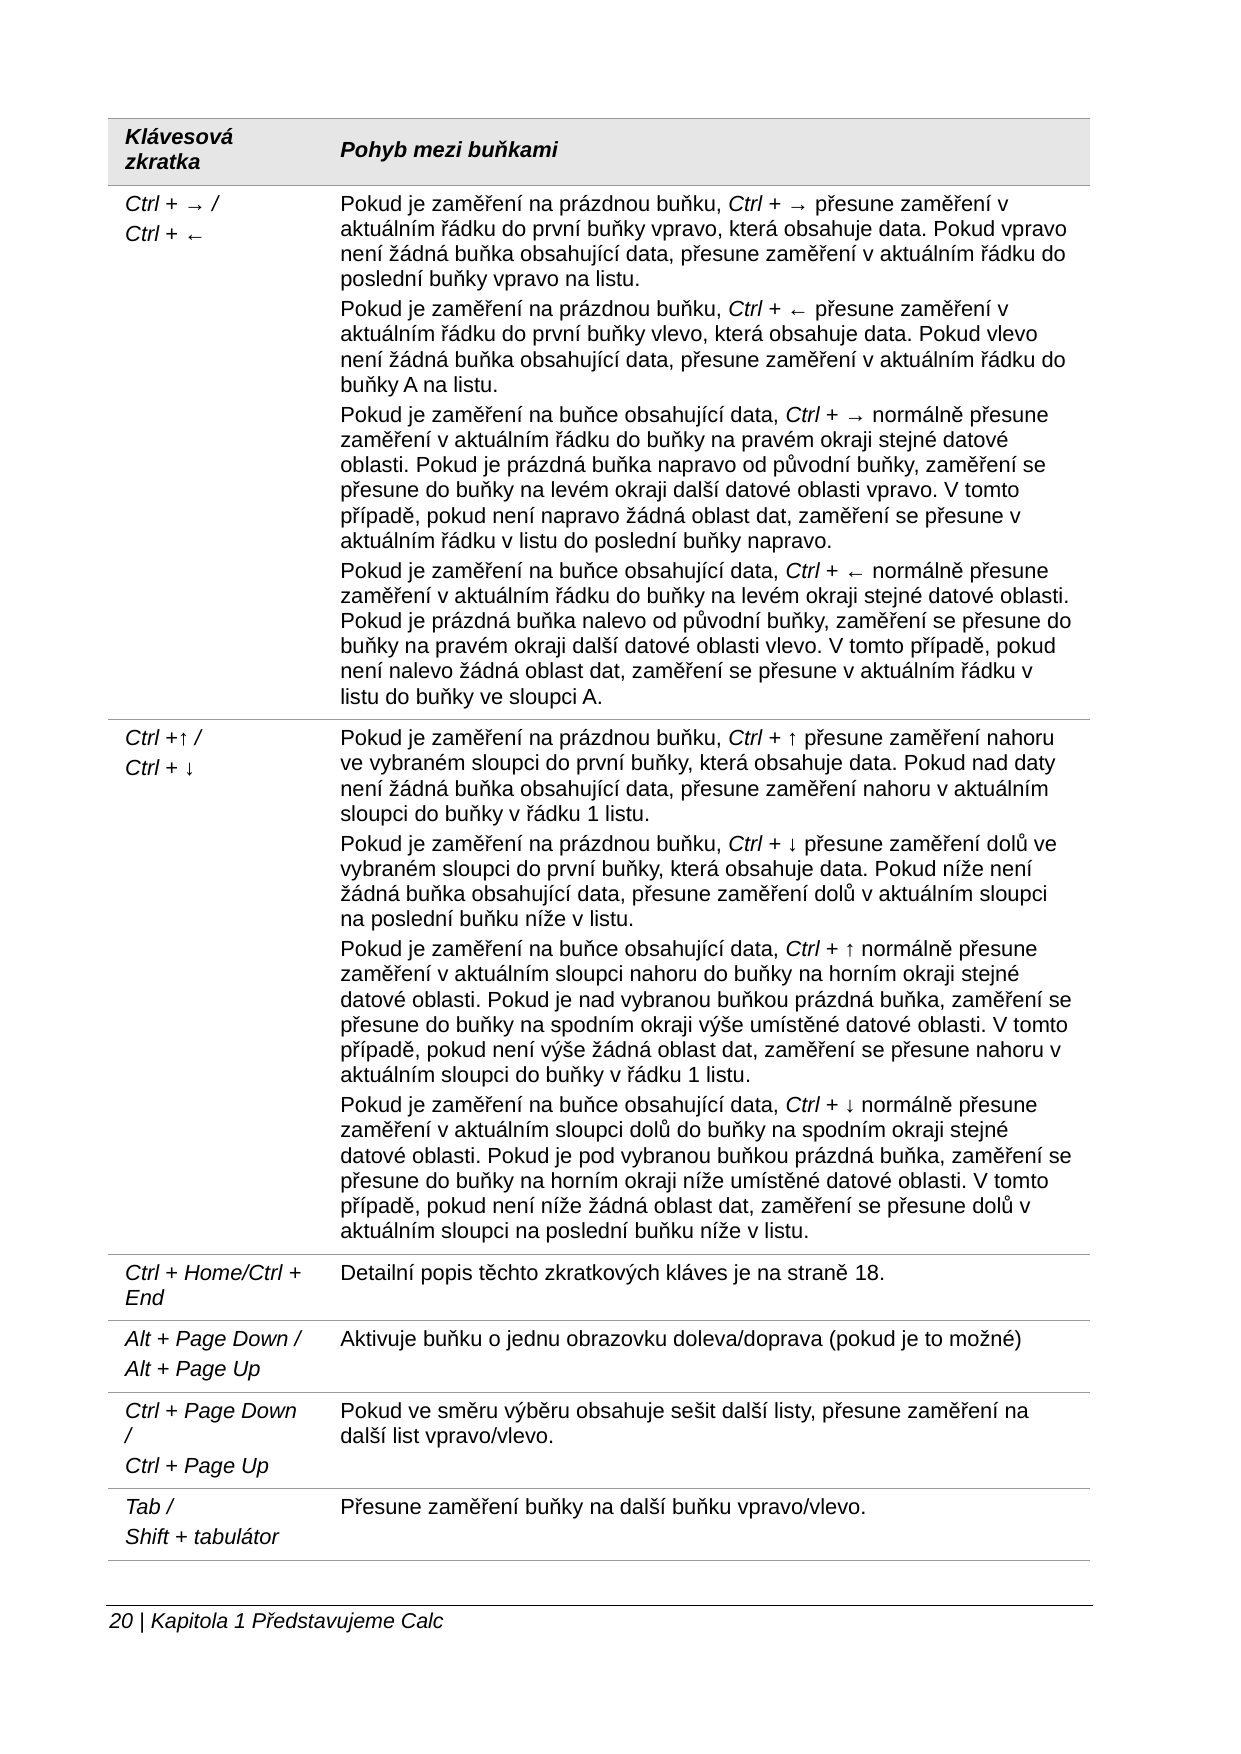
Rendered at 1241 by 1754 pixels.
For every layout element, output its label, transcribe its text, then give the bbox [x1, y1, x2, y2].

table_cell Přesune zaměření buňky na další buňku vpravo/vlevo. [323, 1489, 1090, 1560]
table_cell Ctrl +↑ / Ctrl + ↓ [108, 720, 323, 1254]
table_header Klávesová zkratka [108, 119, 323, 185]
table_header Pohyb mezi buňkami [323, 119, 1090, 185]
table_cell Tab / Shift + tabulátor [108, 1489, 323, 1560]
table_cell Detailní popis těchto zkratkových kláves je na straně 17. [323, 1255, 1090, 1320]
table_cell Ctrl + Page Down / Ctrl + Page Up [108, 1393, 323, 1488]
table_cell Aktivuje buňku o jednu obrazovku doleva/doprava (pokud je to možné) [323, 1321, 1090, 1392]
table_cell Pokud je zaměření na prázdnou buňku, Ctrl + → přesune zaměření v aktuálním řádku do první buňky vpravo, která obsahuje data. Pokud vpravo není žádná buňka obsahující data, přesune zaměření v aktuálním řádku do poslední buňky vpravo na listu. Pokud je zaměření na prázdnou buňku, Ctrl + ← přesune zaměření v aktuálním řádku do první buňky vlevo, která obsahuje data. Pokud vlevo není žádná buňka obsahující data, přesune zaměření v aktuálním řádku do buňky A na listu. Pokud je zaměření na buňce obsahující data, Ctrl + → normálně přesune zaměření v aktuálním řádku do buňky na pravém okraji stejné datové oblasti. Pokud je prázdná buňka napravo od původní buňky, zaměření se přesune do buňky na levém okraji další datové oblasti vpravo. V tomto případě, pokud není napravo žádná oblast dat, zaměření se přesune v aktuálním řádku v listu do poslední buňky napravo. Pokud je zaměření na buňce obsahující data, Ctrl + ← normálně přesune zaměření v aktuálním řádku do buňky na levém okraji stejné datové oblasti. Pokud je prázdná buňka nalevo od původní buňky, zaměření se přesune do buňky na pravém okraji další datové oblasti vlevo. V tomto případě, pokud není nalevo žádná oblast dat, zaměření se přesune v aktuálním řádku v listu do buňky ve sloupci A. [323, 186, 1090, 719]
table_cell Pokud ve směru výběru obsahuje sešit další listy, přesune zaměření na další list vpravo/vlevo. [323, 1393, 1090, 1488]
table_cell Alt + Page Down / Alt + Page Up [108, 1321, 323, 1392]
table_cell Ctrl + Home/Ctrl + End [108, 1255, 323, 1320]
table_cell Ctrl + → / Ctrl + ← [108, 186, 323, 719]
table_cell Pokud je zaměření na prázdnou buňku, Ctrl + ↑ přesune zaměření nahoru ve vybraném sloupci do první buňky, která obsahuje data. Pokud nad daty není žádná buňka obsahující data, přesune zaměření nahoru v aktuálním sloupci do buňky v řádku 1 listu. Pokud je zaměření na prázdnou buňku, Ctrl + ↓ přesune zaměření dolů ve vybraném sloupci do první buňky, která obsahuje data. Pokud níže není žádná buňka obsahující data, přesune zaměření dolů v aktuálním sloupci na poslední buňku níže v listu. Pokud je zaměření na buňce obsahující data, Ctrl + ↑ normálně přesune zaměření v aktuálním sloupci nahoru do buňky na horním okraji stejné datové oblasti. Pokud je nad vybranou buňkou prázdná buňka, zaměření se přesune do buňky na spodním okraji výše umístěné datové oblasti. V tomto případě, pokud není výše žádná oblast dat, zaměření se přesune nahoru v aktuálním sloupci do buňky v řádku 1 listu. Pokud je zaměření na buňce obsahující data, Ctrl + ↓ normálně přesune zaměření v aktuálním sloupci dolů do buňky na spodním okraji stejné datové oblasti. Pokud je pod vybranou buňkou prázdná buňka, zaměření se přesune do buňky na horním okraji níže umístěné datové oblasti. V tomto případě, pokud není níže žádná oblast dat, zaměření se přesune dolů v aktuálním sloupci na poslední buňku níže v listu. [323, 720, 1090, 1254]
